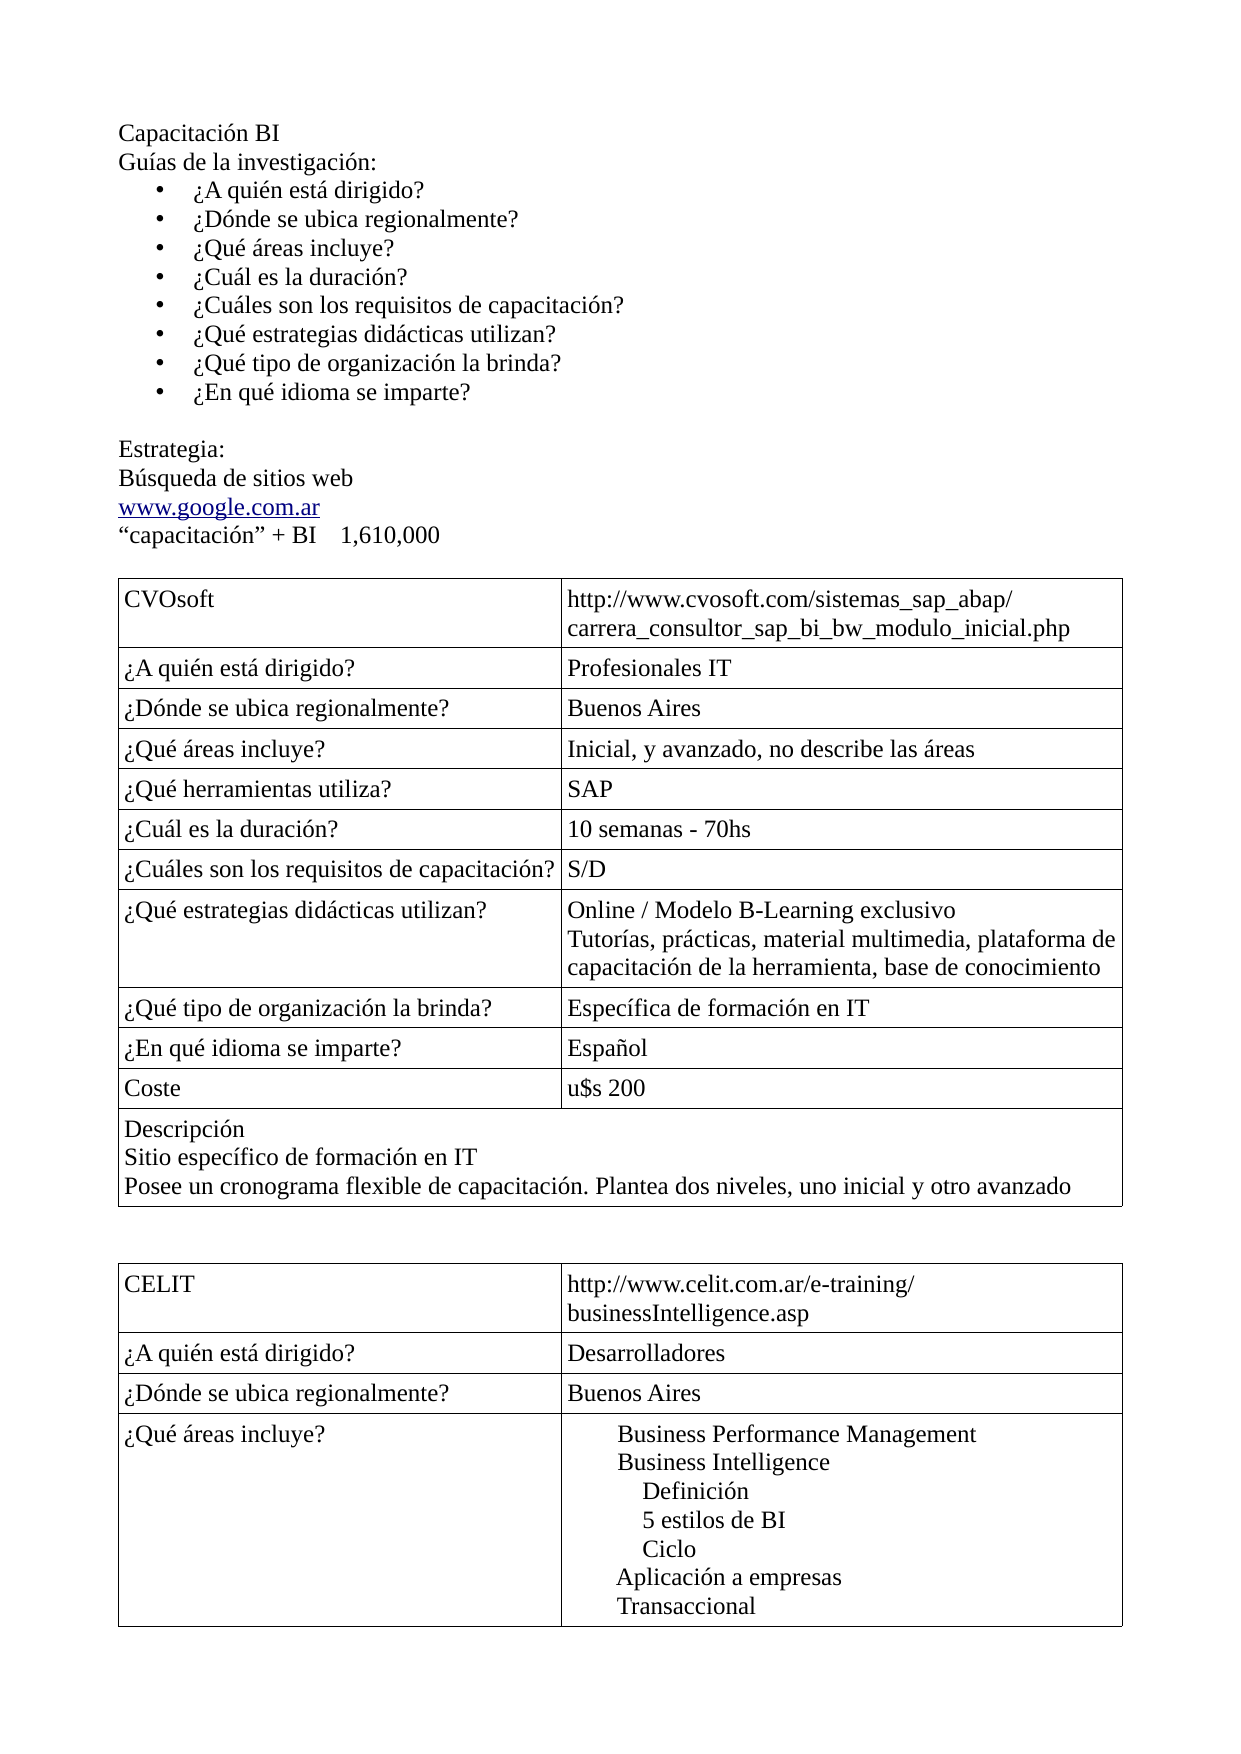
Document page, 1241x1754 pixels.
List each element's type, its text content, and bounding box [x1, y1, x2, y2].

text Estrategia: [118, 434, 1122, 463]
table_cell ¿Qué estrategias didácticas utilizan? [119, 890, 561, 987]
table_header http://www.celit.com.ar/e-training/businessIntelligence.asp [562, 1264, 1122, 1332]
table_cell Business Performance Management Business Intelligence Definición 5 estilos de BI Ciclo Aplicación a empresas Transaccional [562, 1414, 1122, 1626]
text Capacitación BI [118, 118, 1122, 147]
table_cell Buenos Aires [562, 689, 1122, 728]
table_cell ¿Qué áreas incluye? [119, 729, 561, 768]
table_cell SAP [562, 769, 1122, 808]
text www.google.com.ar [118, 492, 1122, 521]
table_cell ¿Cuál es la duración? [119, 810, 561, 849]
table_cell ¿En qué idioma se imparte? [119, 1028, 561, 1067]
list ¿Cuáles son los requisitos de capacitación? [156, 291, 1122, 319]
list ¿A quién está dirigido? [156, 176, 1122, 204]
text “capacitación” + BI 1,610,000 [118, 521, 1122, 549]
list ¿Dónde se ubica regionalmente? [156, 204, 1122, 233]
table_cell S/D [562, 850, 1122, 889]
list ¿Qué estrategias didácticas utilizan? [156, 319, 1122, 348]
table_cell ¿Qué tipo de organización la brinda? [119, 988, 561, 1027]
table_cell u$s 200 [562, 1069, 1122, 1108]
table_header CVOsoft [119, 579, 561, 647]
text Búsqueda de sitios web [118, 463, 1122, 492]
table_cell Inicial, y avanzado, no describe las áreas [562, 729, 1122, 768]
table_cell Coste [119, 1069, 561, 1108]
list ¿Cuál es la duración? [156, 262, 1122, 291]
table_cell ¿A quién está dirigido? [119, 1333, 561, 1373]
table_header CELIT [119, 1264, 561, 1332]
list ¿En qué idioma se imparte? [156, 377, 1122, 406]
table_cell ¿Dónde se ubica regionalmente? [119, 1374, 561, 1413]
table_cell Profesionales IT [562, 648, 1122, 687]
table_cell ¿Cuáles son los requisitos de capacitación? [119, 850, 561, 889]
table_cell 10 semanas - 70hs [562, 810, 1122, 849]
text Guías de la investigación: [118, 147, 1122, 176]
table_cell ¿Qué áreas incluye? [119, 1414, 561, 1626]
list ¿Qué áreas incluye? [156, 233, 1122, 262]
table_header http://www.cvosoft.com/sistemas_sap_abap/carrera_consultor_sap_bi_bw_modulo_inicial.php [562, 579, 1122, 647]
table_cell Específica de formación en IT [562, 988, 1122, 1027]
table_cell Online / Modelo B-Learning exclusivo Tutorías, prácticas, material multimedia, plataforma de capacitación de la herramienta, base de conocimiento [562, 890, 1122, 987]
list ¿Qué tipo de organización la brinda? [156, 348, 1122, 377]
table_cell ¿Qué herramientas utiliza? [119, 769, 561, 808]
table_cell Español [562, 1028, 1122, 1067]
table_cell Desarrolladores [562, 1333, 1122, 1373]
table_cell ¿Dónde se ubica regionalmente? [119, 689, 561, 728]
table_cell Descripción Sitio específico de formación en IT Posee un cronograma flexible de capacitación. Plantea dos niveles, uno inicial y otro avanzado [119, 1109, 1122, 1206]
table_cell Buenos Aires [562, 1374, 1122, 1413]
table_cell ¿A quién está dirigido? [119, 648, 561, 687]
